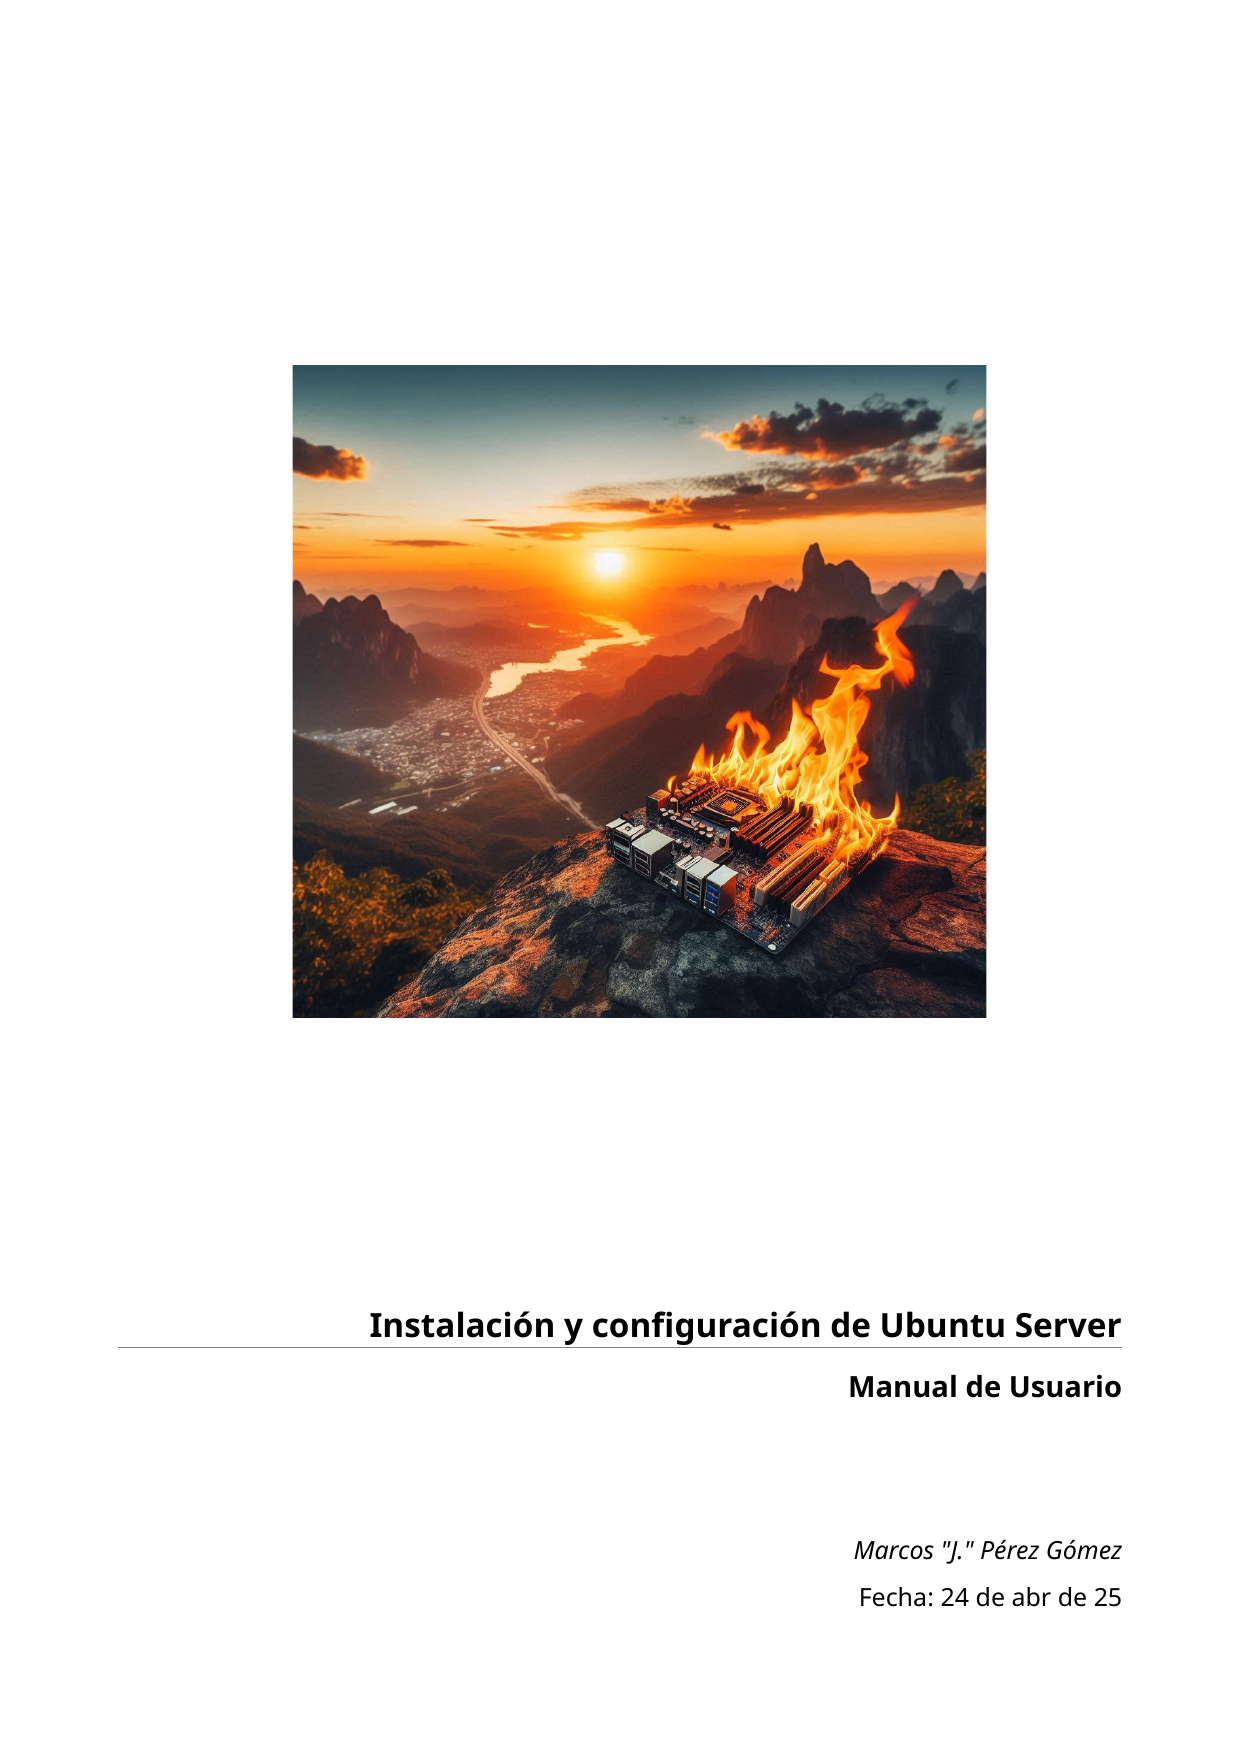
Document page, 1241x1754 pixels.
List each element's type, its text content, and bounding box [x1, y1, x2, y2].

picture [292, 365, 987, 1018]
text Instalación y configuración de Ubuntu Server [118, 1302, 1122, 1347]
title Manual de Usuario [118, 1366, 1122, 1406]
text Marcos "J." Pérez Gómez [118, 1533, 1122, 1567]
text Fecha: 24 de abr de 25 [118, 1579, 1122, 1613]
